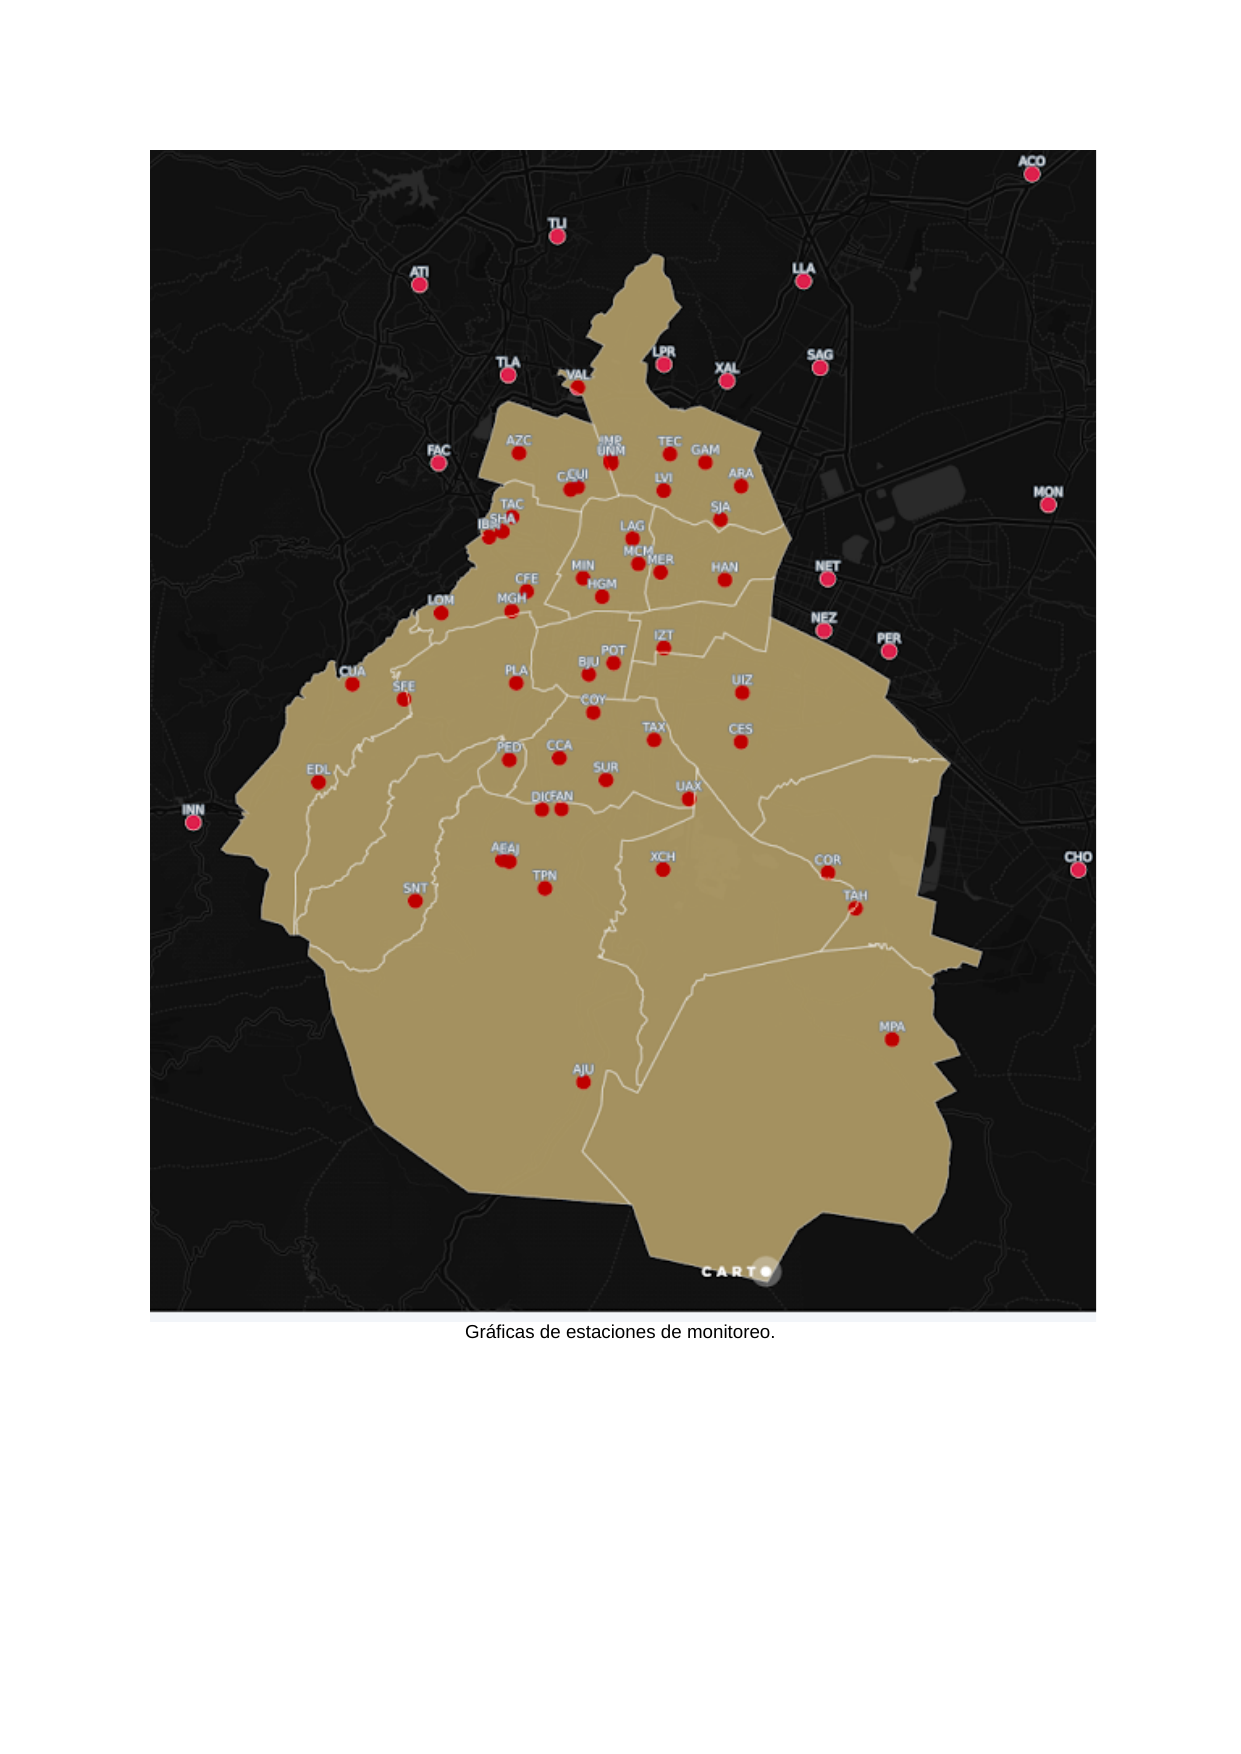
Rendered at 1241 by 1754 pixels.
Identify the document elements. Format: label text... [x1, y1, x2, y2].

picture [765, 150, 1097, 1322]
text Gráficas de estaciones de monitoreo. [150, 150, 1090, 1343]
